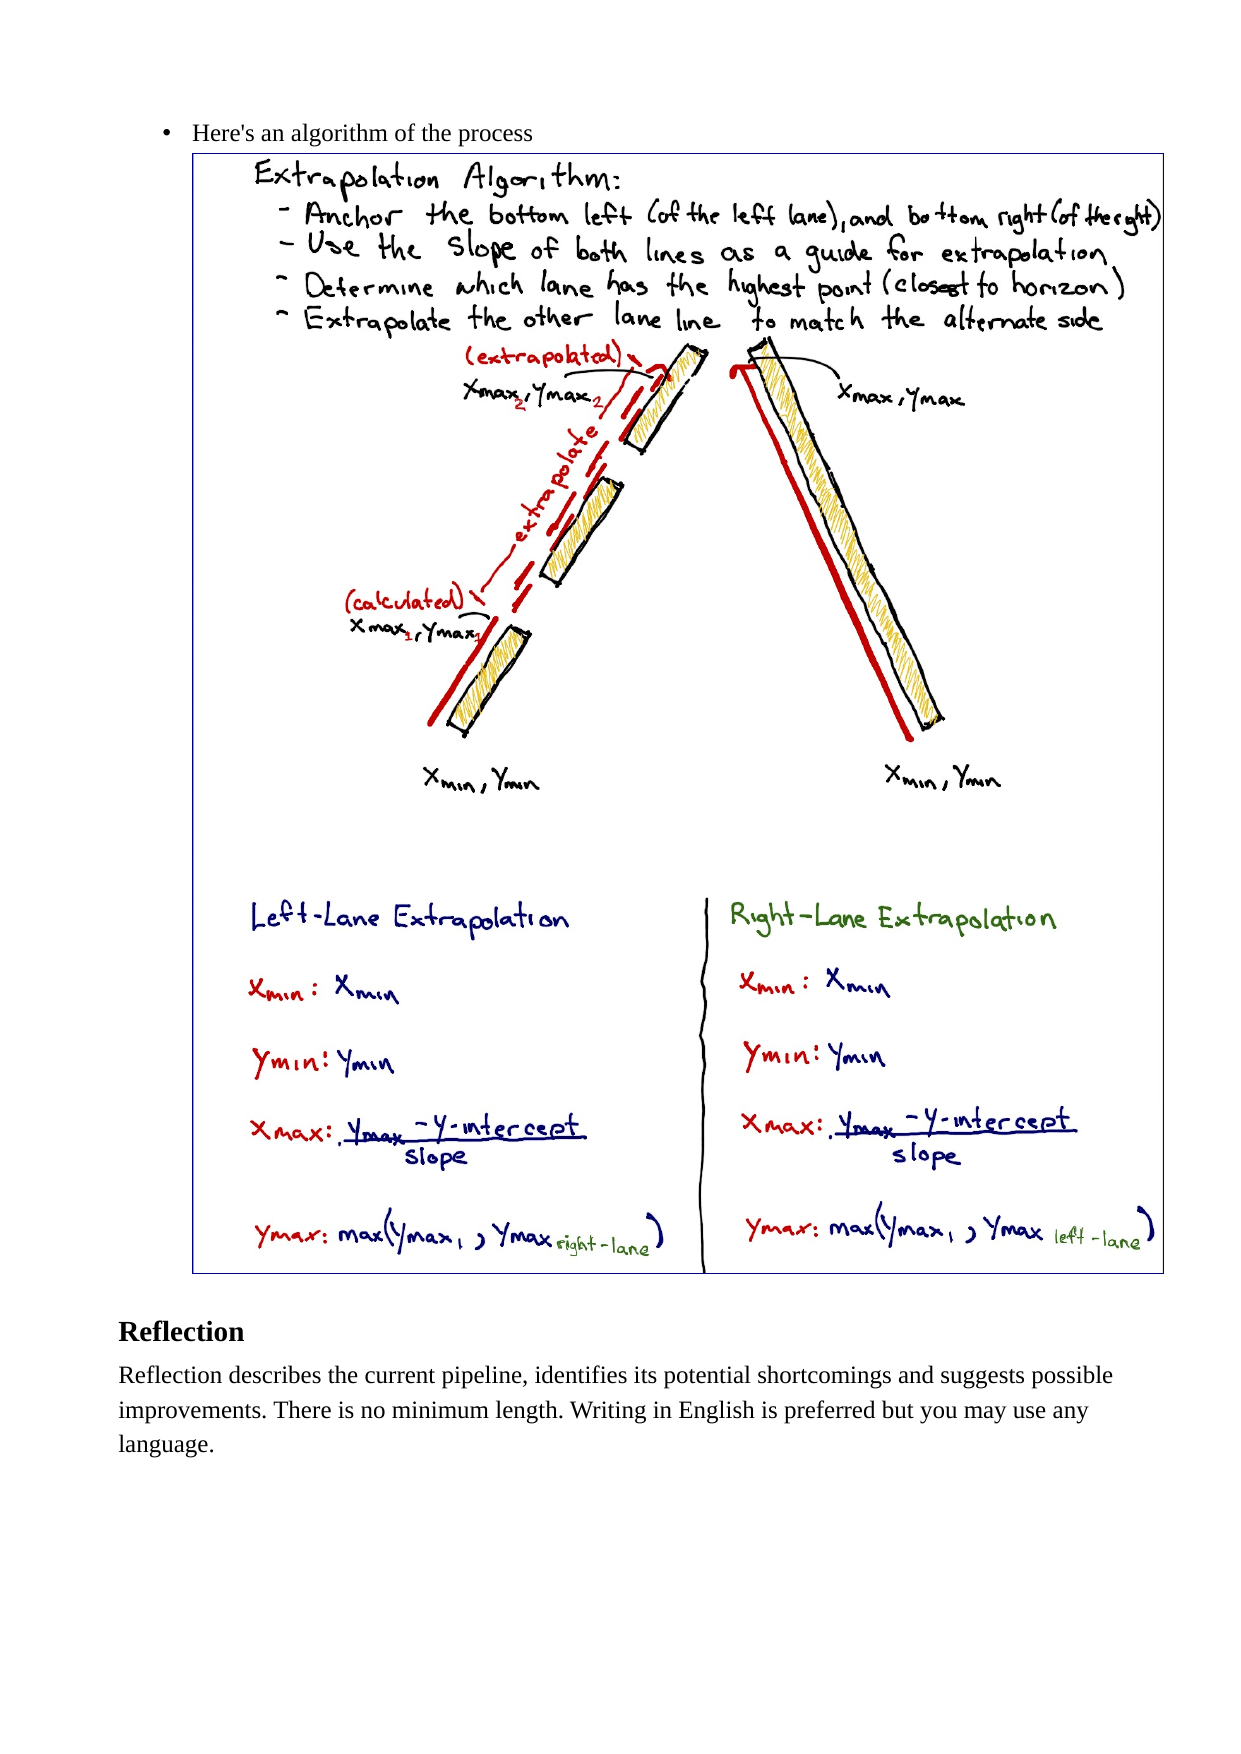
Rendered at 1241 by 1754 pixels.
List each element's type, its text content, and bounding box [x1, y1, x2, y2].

picture [193, 154, 1163, 1273]
list Here's an algorithm of the process [162, 118, 1122, 1279]
subtitle Reflection [118, 1314, 1122, 1348]
text Reflection describes the current pipeline, identifies its potential shortcomings and suggests possible improvements. There is no minimum length. Writing in English is preferred but you may use any language. [118, 1361, 1122, 1458]
